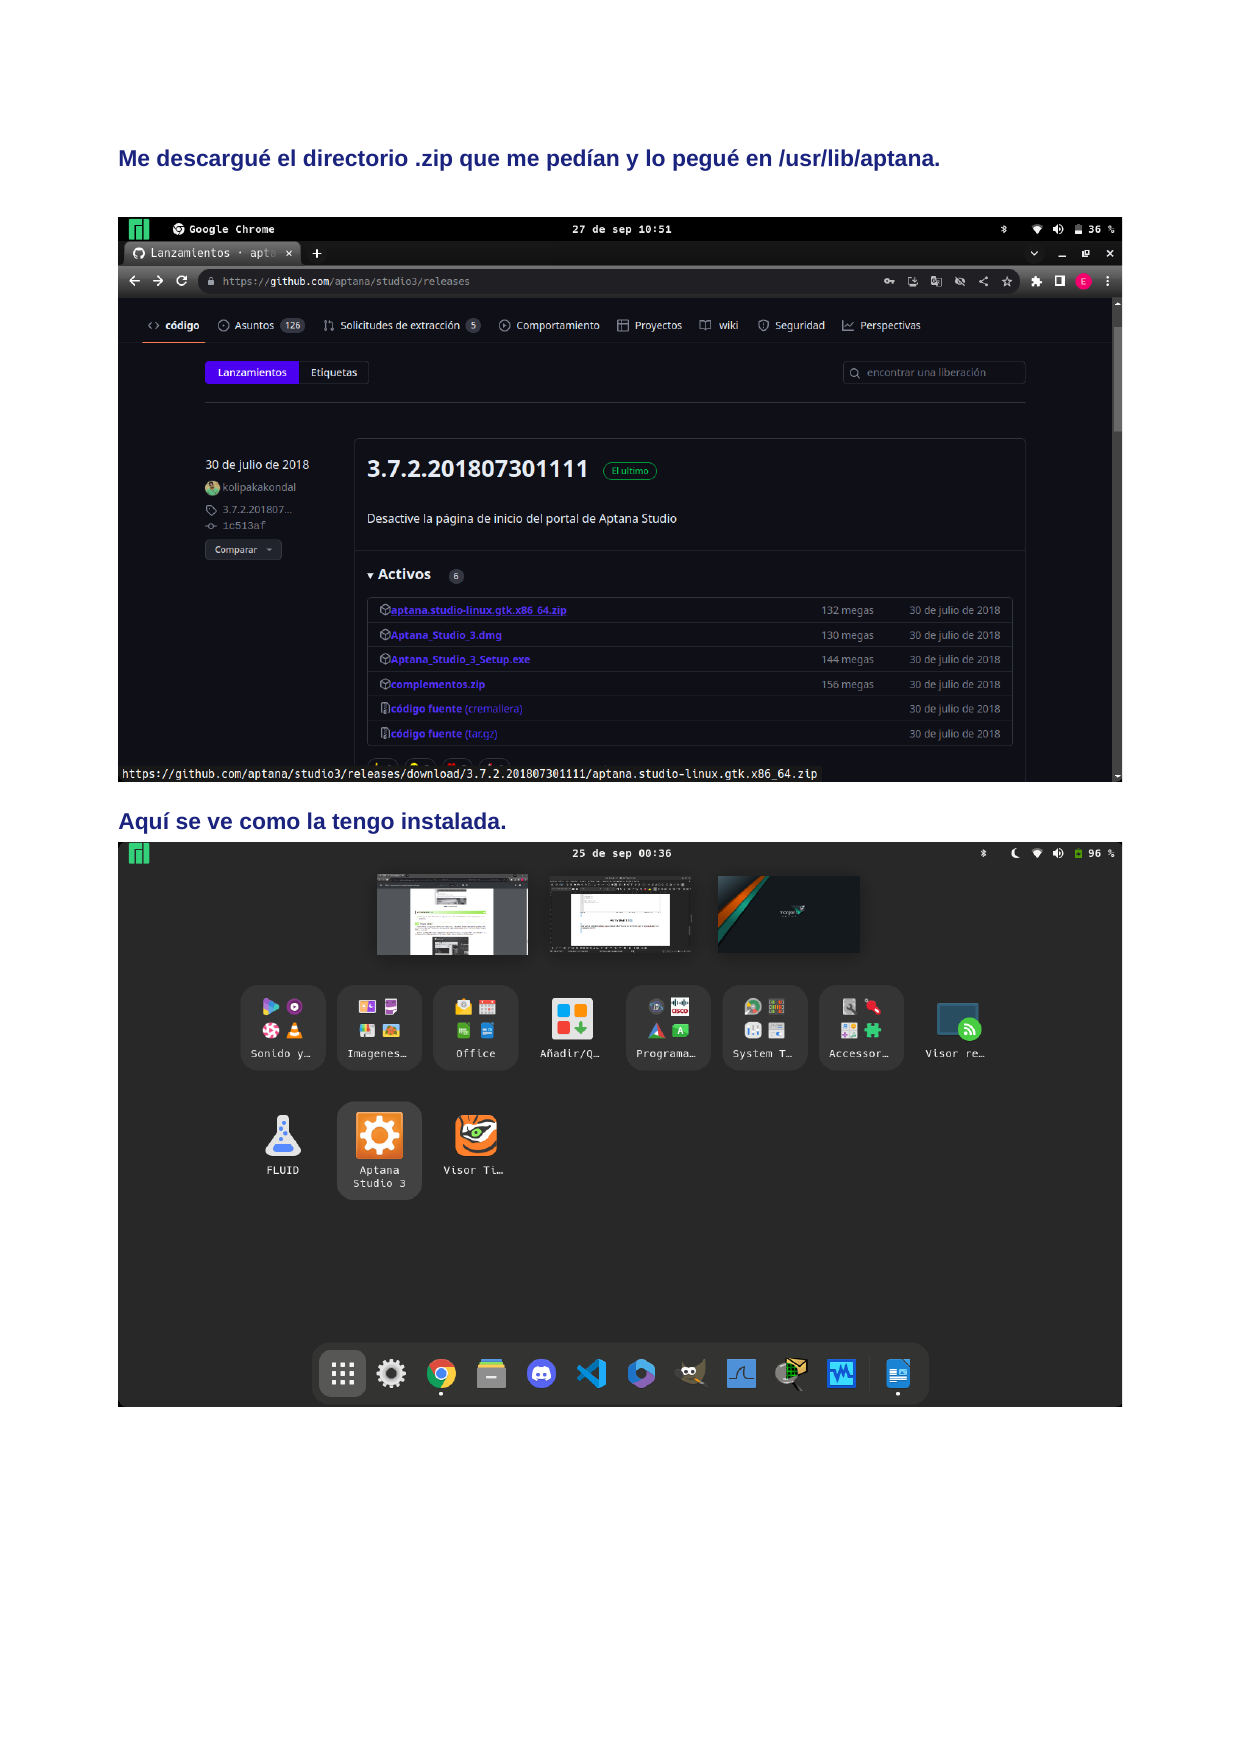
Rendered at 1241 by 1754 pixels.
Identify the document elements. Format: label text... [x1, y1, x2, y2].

text Aquí se ve como la tengo instalada. [118, 808, 1122, 835]
text Me descargué el directorio .zip que me pedían y lo pegué en /usr/lib/aptana. [118, 144, 1122, 171]
picture [118, 217, 1123, 782]
picture [118, 842, 1123, 1407]
